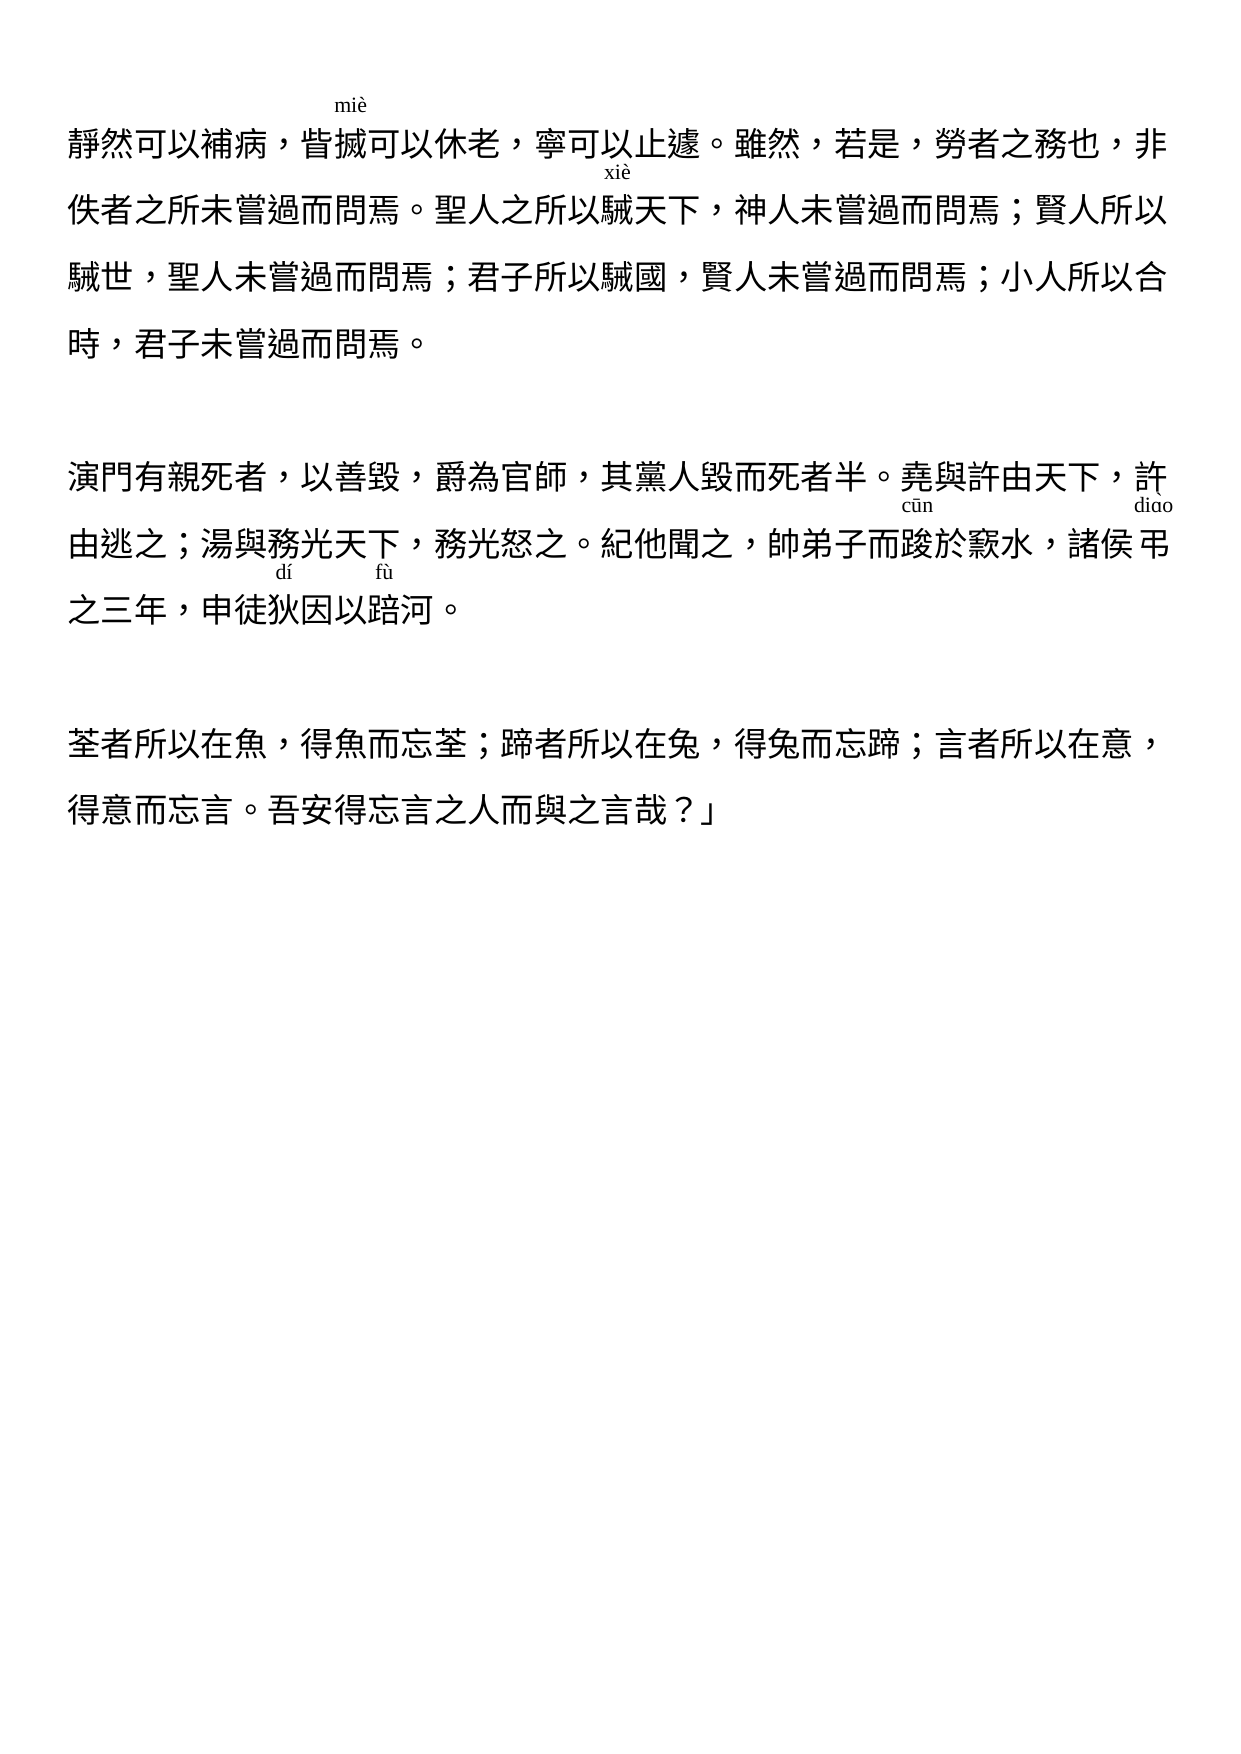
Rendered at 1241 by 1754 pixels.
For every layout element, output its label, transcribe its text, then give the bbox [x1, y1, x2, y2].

text 靜然可以補病，眥搣miè可以休老，寧可以止遽。雖然，若是，勞者之務也，非佚者之所未嘗過而問焉。聖人之所以駴xiè天下，神人未嘗過而問焉；賢人所以駴世，聖人未嘗過而問焉；君子所以駴國，賢人未嘗過而問焉；小人所以合時，君子未嘗過而問焉。 [67, 103, 1187, 369]
text 演門有親死者，以善毀，爵為官師，其黨人毀而死者半。堯與許由天下，許由逃之；湯與務光天下，務光怒之。紀他聞之，帥弟子而踆cūn於窾水，諸侯弔diɑ̀o之三年，申徒狄dí因以踣fù河。 [67, 436, 1187, 636]
text 荃者所以在魚，得魚而忘荃；蹄者所以在兔，得兔而忘蹄；言者所以在意，得意而忘言。吾安得忘言之人而與之言哉？」 [67, 703, 1187, 836]
